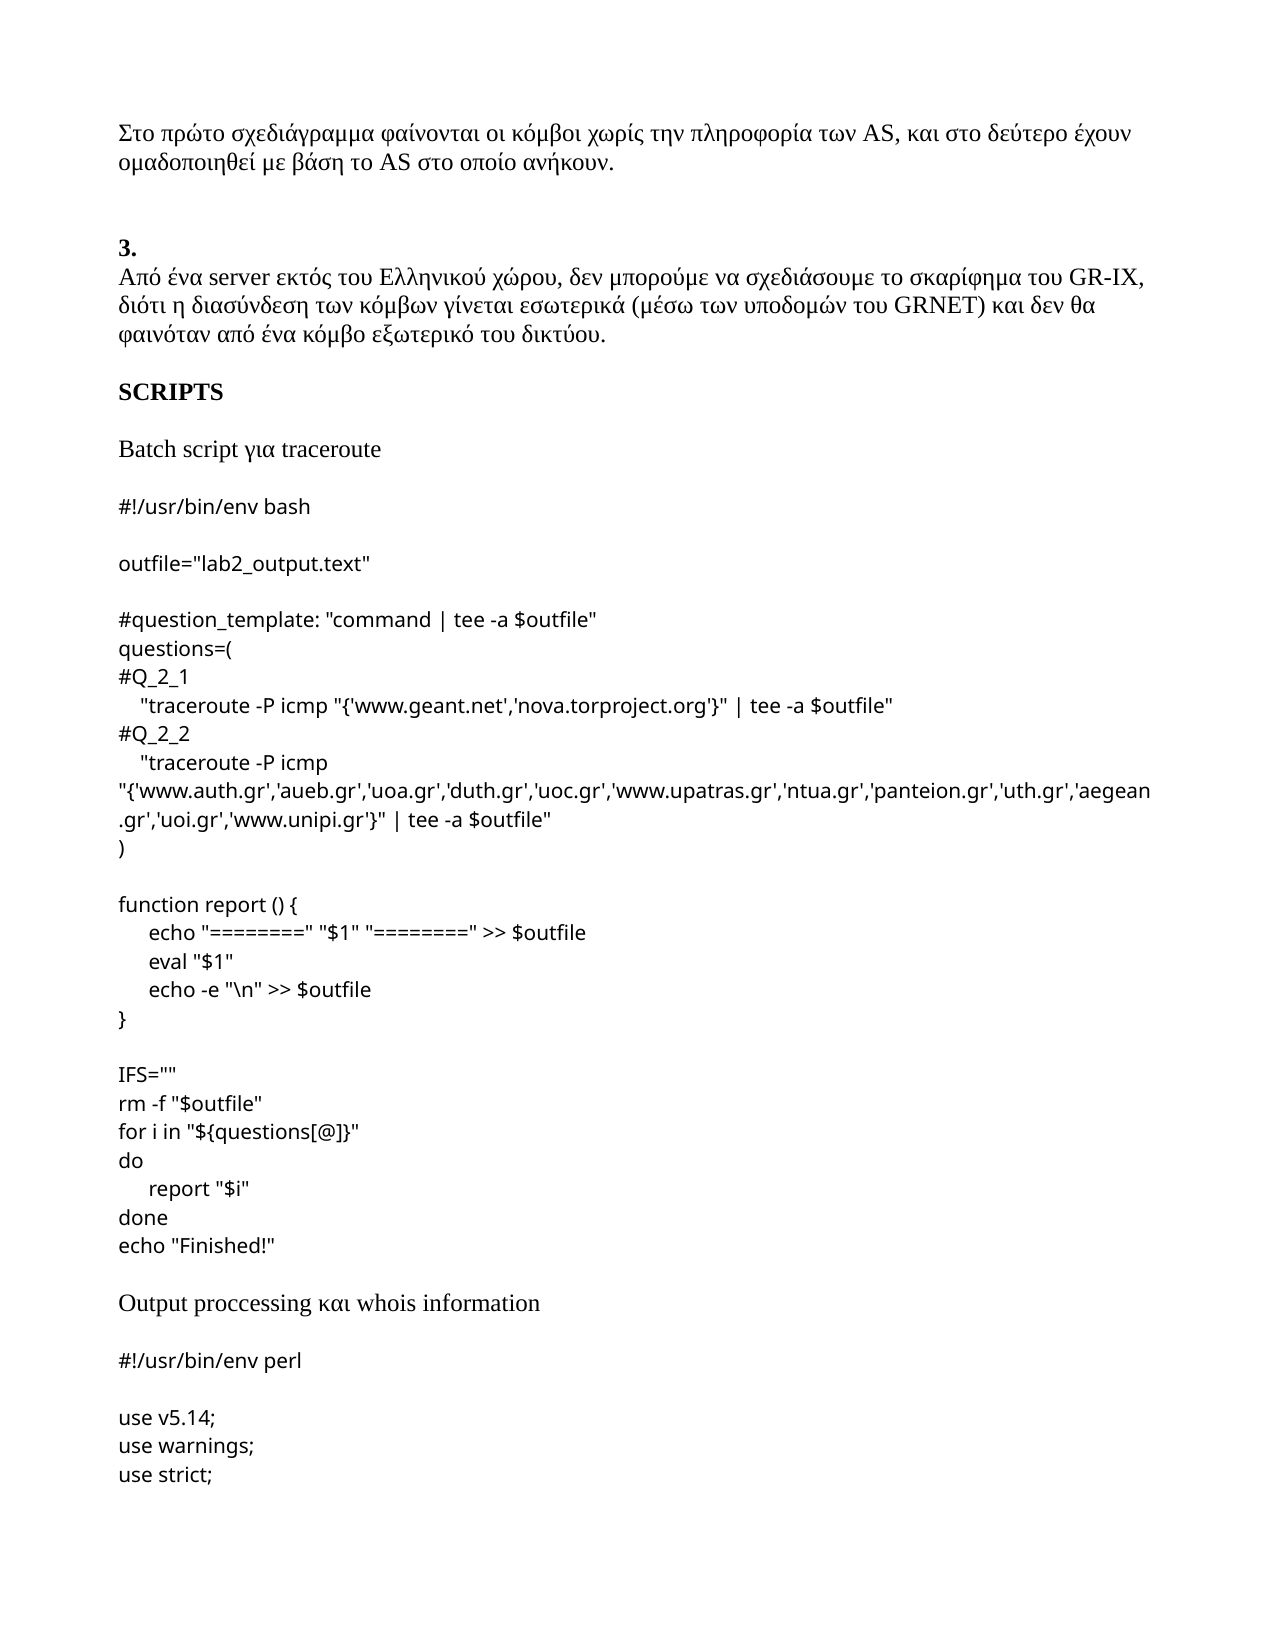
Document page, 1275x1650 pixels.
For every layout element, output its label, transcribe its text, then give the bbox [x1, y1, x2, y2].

text function report () { [118, 890, 1157, 918]
text IFS="" [118, 1061, 1157, 1089]
text echo "========" "$1" "========" >> $outfile [118, 918, 1157, 947]
text ) [118, 833, 1157, 862]
text #question_template: "command | tee -a $outfile" [118, 606, 1157, 634]
text rm -f "$outfile" [118, 1089, 1157, 1117]
text do [118, 1146, 1157, 1174]
text Batch script για traceroute [118, 434, 1157, 463]
text echo "Finished!" [118, 1231, 1157, 1260]
text #!/usr/bin/env bash [118, 492, 1157, 520]
text outfile="lab2_output.text" [118, 549, 1157, 577]
text Από ένα server εκτός του Ελληνικού χώρου, δεν μπορούμε να σχεδιάσουμε το σκαρίφημα του GR-IX, διότι η διασύνδεση των κόμβων γίνεται εσωτερικά (μέσω των υποδομών του GRNET) και δεν θα φαινόταν από ένα κόμβο εξωτερικό του δικτύου. [118, 262, 1157, 348]
text "traceroute -P icmp "{'www.auth.gr','aueb.gr','uoa.gr','duth.gr','uoc.gr','www.upatras.gr','ntua.gr','panteion.gr','uth.gr','aegean.gr','uoi.gr','www.unipi.gr'}" | tee -a $outfile" [118, 748, 1157, 833]
text done [118, 1203, 1157, 1231]
text echo -e "\n" >> $outfile [118, 975, 1157, 1004]
text eval "$1" [118, 947, 1157, 975]
text use v5.14; [118, 1403, 1157, 1431]
text #Q_2_2 [118, 719, 1157, 748]
text Στο πρώτο σχεδιάγραμμα φαίνονται οι κόμβοι χωρίς την πληροφορία των AS, και στο δεύτερο έχουν ομαδοποιηθεί με βάση το AS στο οποίο ανήκουν. [118, 118, 1157, 176]
text use strict; [118, 1460, 1157, 1488]
text 3. [118, 233, 1157, 262]
text Output proccessing και whois information [118, 1288, 1157, 1317]
text use warnings; [118, 1431, 1157, 1460]
text questions=( [118, 634, 1157, 662]
text "traceroute -P icmp "{'www.geant.net','nova.torproject.org'}" | tee -a $outfile" [118, 691, 1157, 719]
text for i in "${questions[@]}" [118, 1117, 1157, 1146]
text #Q_2_1 [118, 662, 1157, 691]
text #!/usr/bin/env perl [118, 1346, 1157, 1374]
text } [118, 1004, 1157, 1032]
text SCRIPTS [118, 377, 1157, 406]
text report "$i" [118, 1174, 1157, 1203]
